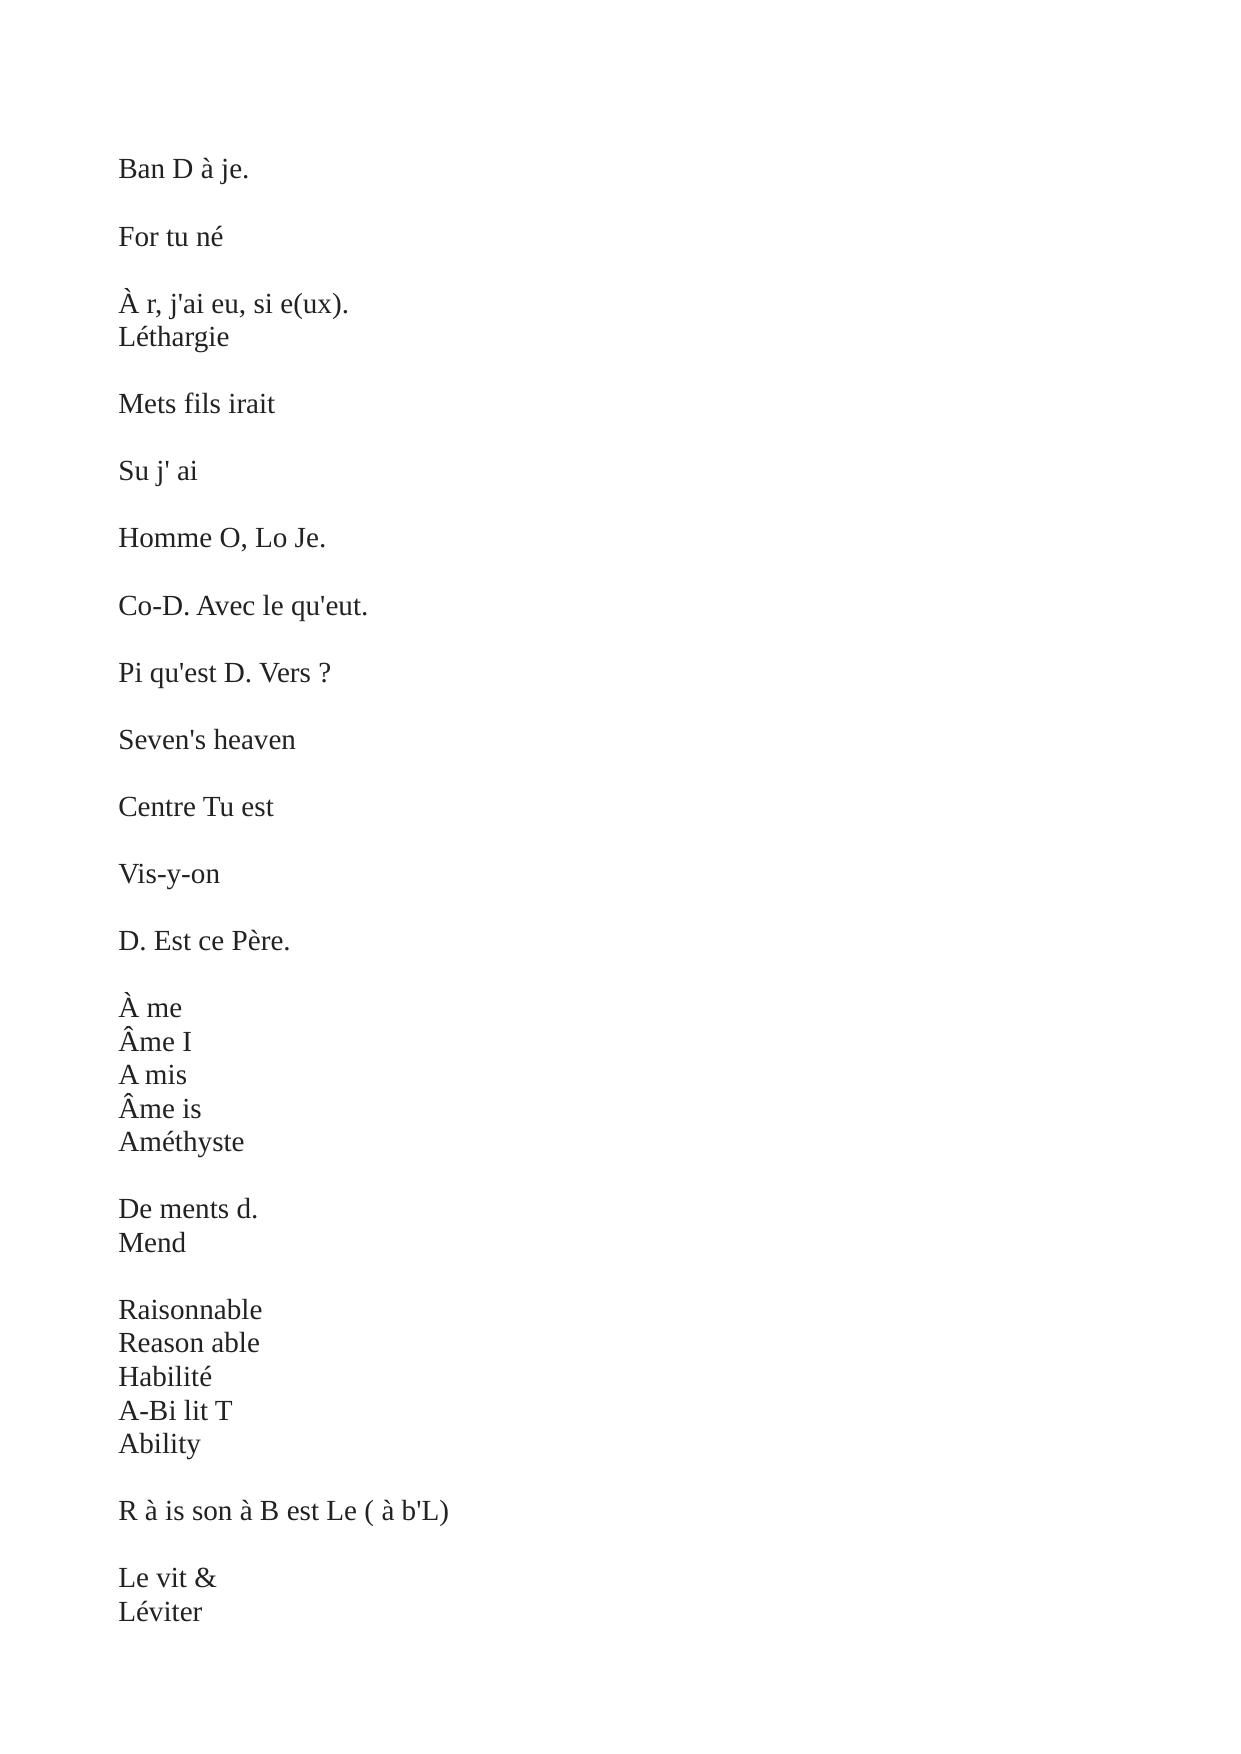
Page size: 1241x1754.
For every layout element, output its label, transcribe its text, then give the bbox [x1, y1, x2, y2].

text Habilité [118, 1359, 1122, 1393]
text Vis-y-on [118, 856, 1122, 889]
text À r, j'ai eu, si e(ux). [118, 286, 1122, 319]
text R à is son à B est Le ( à b'L) [118, 1493, 1122, 1527]
text D. Est ce Père. [118, 923, 1122, 957]
text Léthargie [118, 319, 1122, 353]
text Centre Tu est [118, 789, 1122, 822]
text Ability [118, 1426, 1122, 1460]
text Raisonnable [118, 1292, 1122, 1326]
text Améthyste [118, 1124, 1122, 1158]
text Su j' ai [118, 453, 1122, 487]
text Le vit & [118, 1560, 1122, 1594]
text A mis [118, 1057, 1122, 1091]
text A-Bi lit T [118, 1393, 1122, 1426]
text Mets fils irait [118, 386, 1122, 420]
text Ban D à je. [118, 152, 1122, 185]
text De ments d. [118, 1191, 1122, 1225]
text Seven's heaven [118, 722, 1122, 755]
text For tu né [118, 219, 1122, 252]
text Pi qu'est D. Vers ? [118, 655, 1122, 688]
text Reason able [118, 1326, 1122, 1359]
text Co-D. Avec le qu'eut. [118, 588, 1122, 621]
text Léviter [118, 1594, 1122, 1627]
text À me [118, 990, 1122, 1024]
text Âme is [118, 1091, 1122, 1124]
text Mend [118, 1225, 1122, 1258]
text Âme I [118, 1024, 1122, 1057]
text Homme O, Lo Je. [118, 521, 1122, 554]
